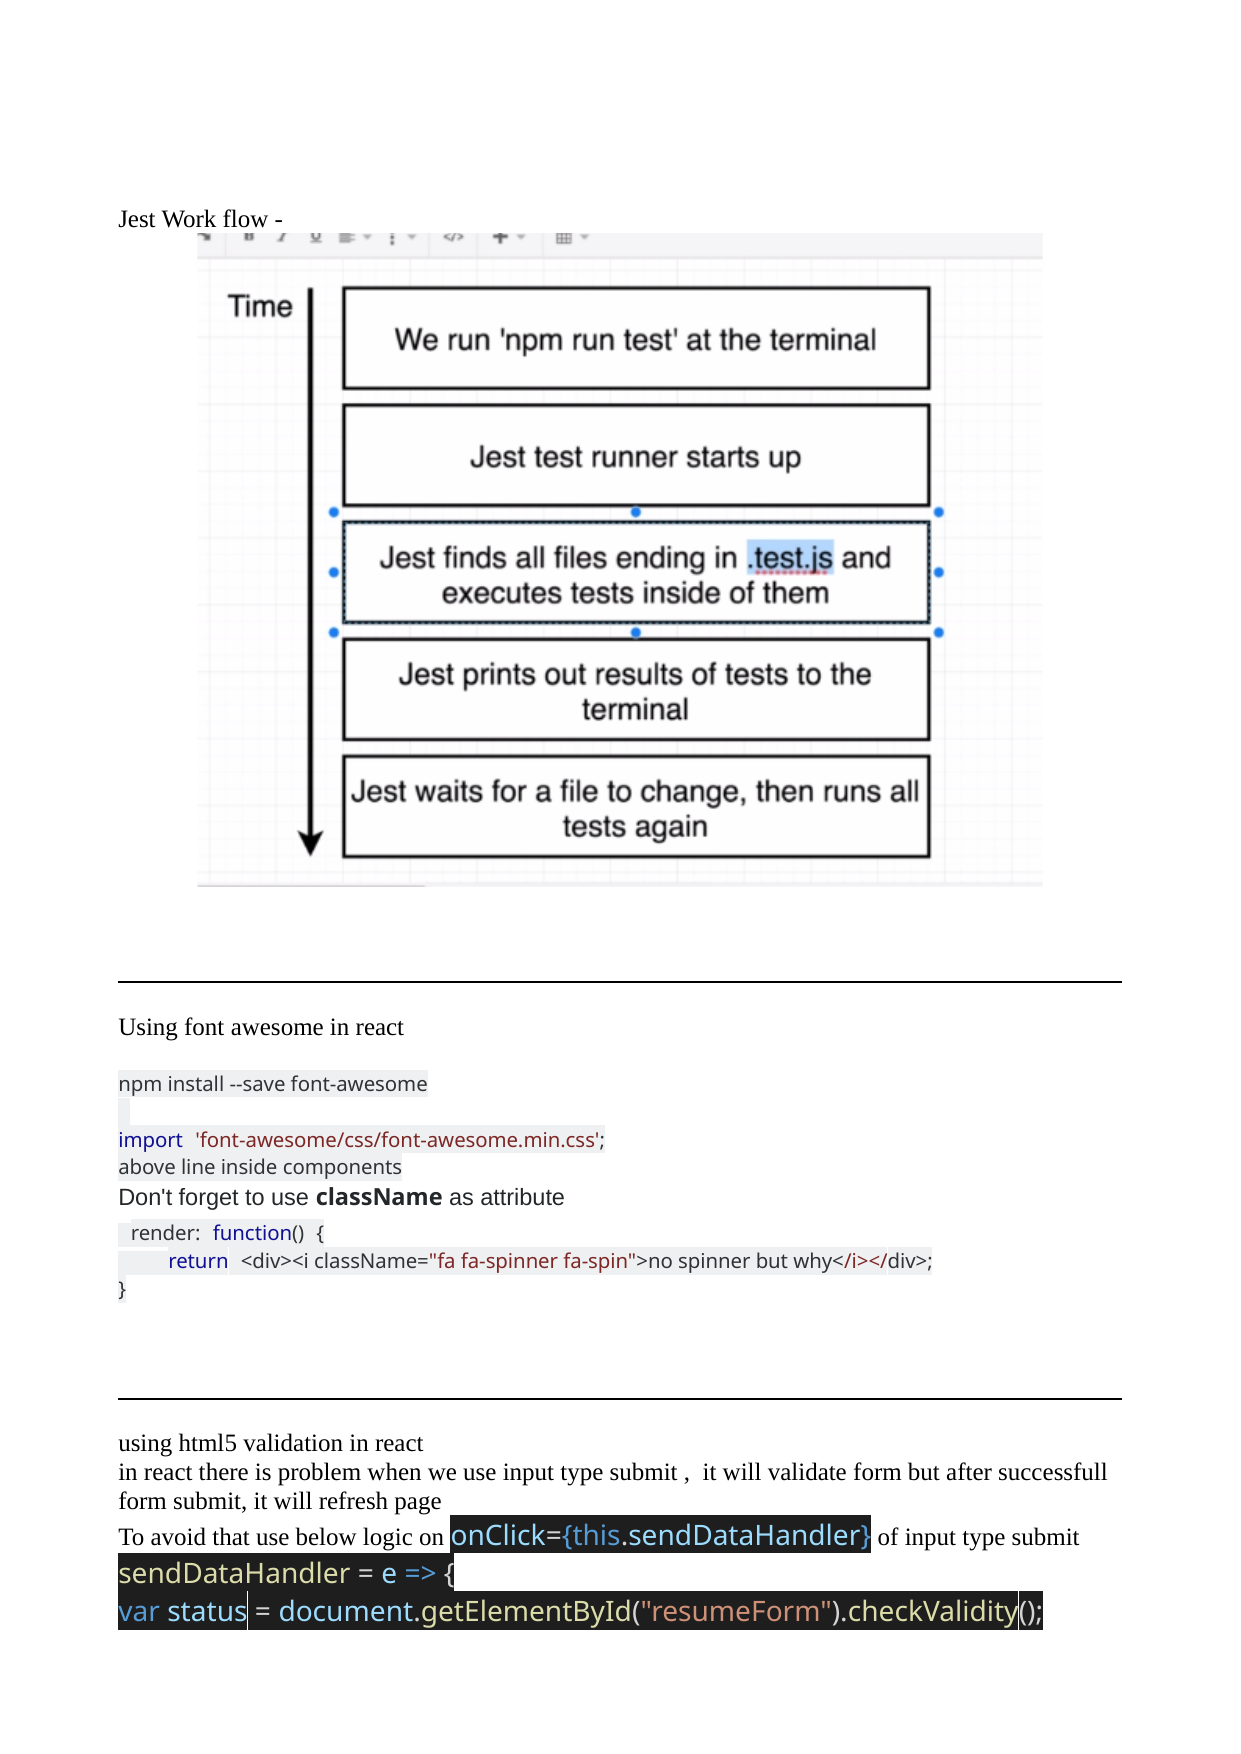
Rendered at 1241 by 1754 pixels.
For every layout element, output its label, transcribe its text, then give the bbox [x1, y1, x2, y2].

text using html5 validation in react [118, 1428, 1122, 1457]
text above line inside components [118, 1153, 1122, 1181]
text } [118, 1275, 1122, 1303]
text var status = document.getElementById("resumeForm").checkValidity(); [118, 1591, 1122, 1630]
picture [197, 233, 1043, 887]
text npm install --save font-awesome [118, 1069, 1122, 1097]
text in react there is problem when we use input type submit , it will validate form but after successfull form submit, it will refresh page [118, 1457, 1122, 1515]
text Jest Work flow - [118, 204, 1122, 233]
text Don't forget to use className as attribute [118, 1181, 1122, 1213]
text return <div><i className="fa fa-spinner fa-spin">no spinner but why</i></div>; [118, 1247, 1122, 1275]
text To avoid that use below logic on onClick={this.sendDataHandler} of input type submit [118, 1515, 1122, 1553]
text sendDataHandler = e => { [118, 1553, 1122, 1591]
text render: function() { [118, 1219, 1122, 1247]
text Using font awesome in react [118, 1012, 1122, 1041]
text import 'font-awesome/css/font-awesome.min.css'; [118, 1125, 1122, 1153]
